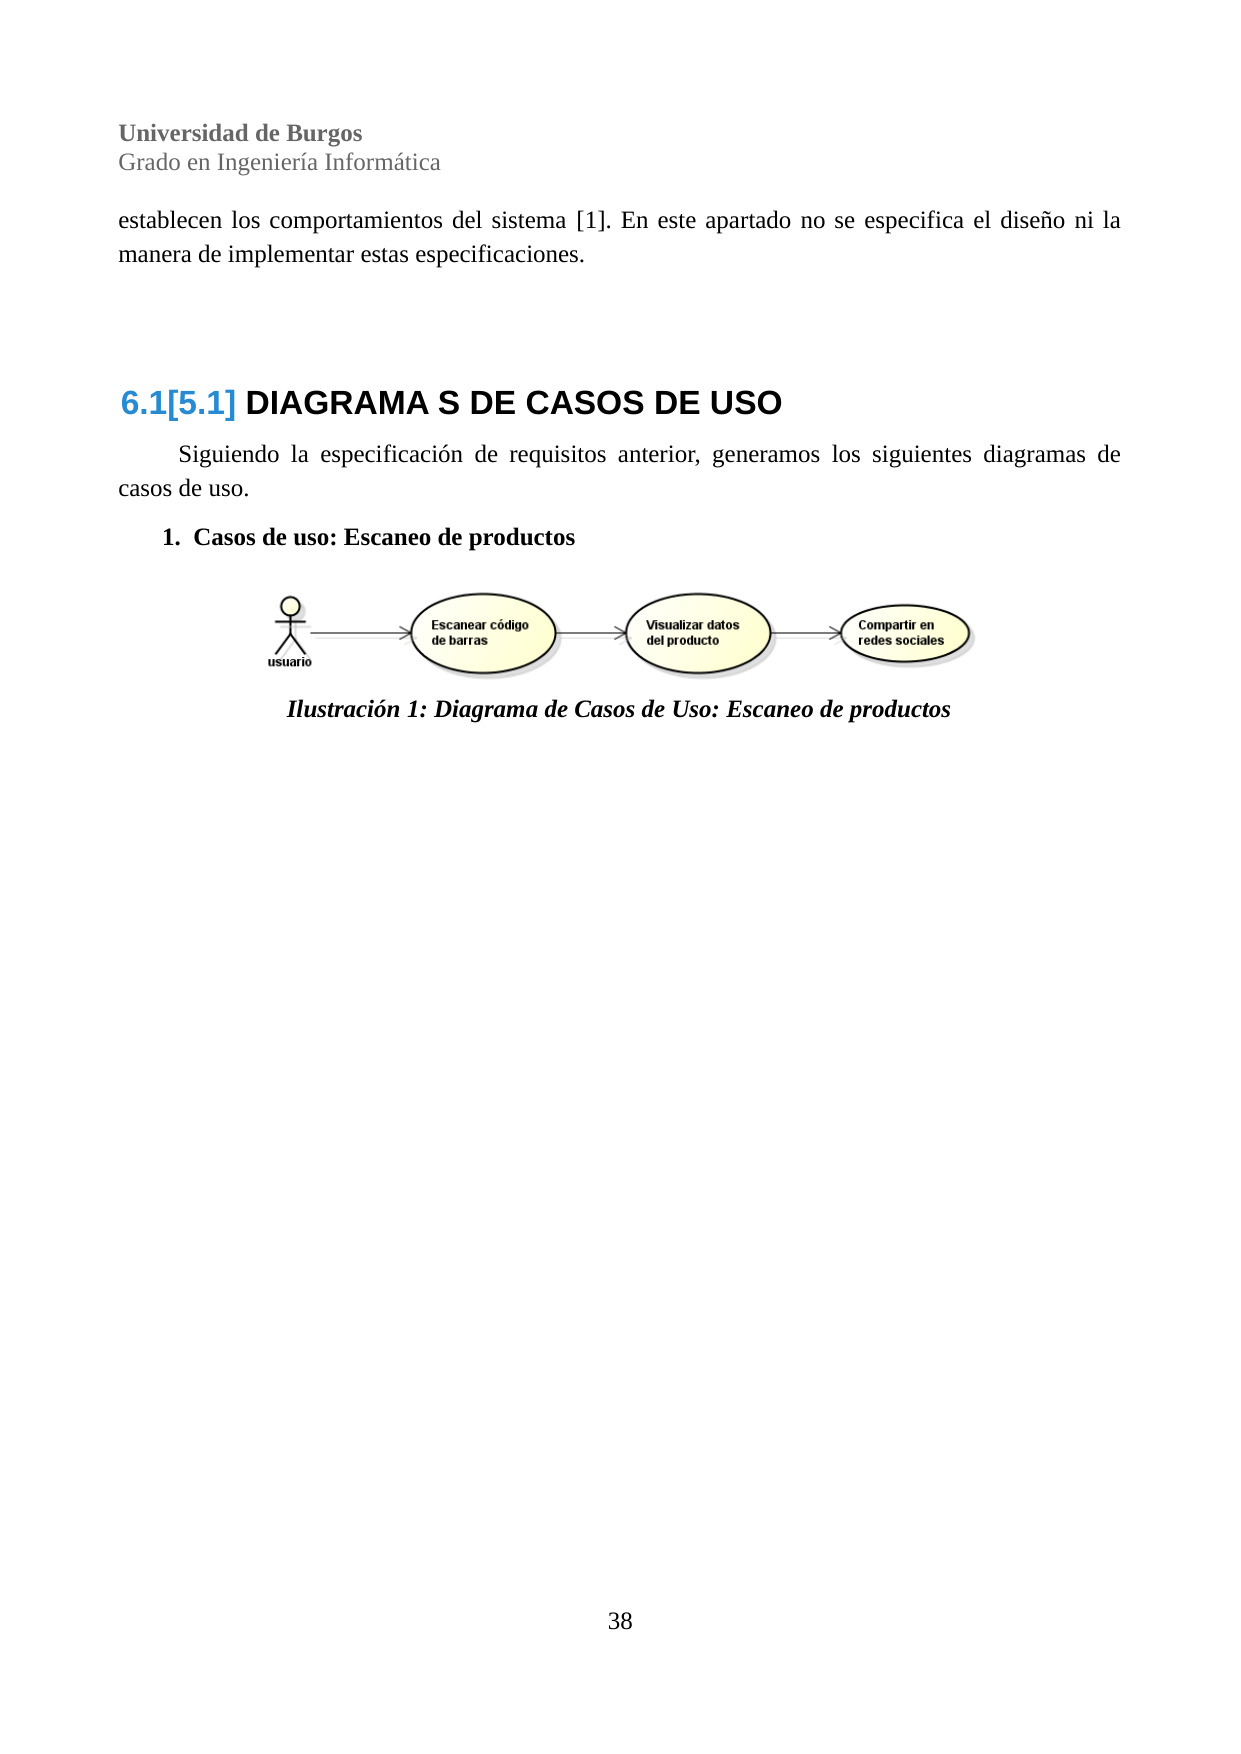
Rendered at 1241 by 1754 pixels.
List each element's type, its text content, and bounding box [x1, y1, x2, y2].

text Siguiendo la especificación de requisitos anterior, generamos los siguientes diagramas de casos de uso. [118, 439, 1122, 502]
text establecen los comportamientos del sistema [1]. En este apartado no se especifica el diseño ni la manera de implementar estas especificaciones. [118, 205, 1122, 268]
picture [250, 571, 991, 694]
subtitle DIAGRAMA S DE CASOS DE USO [121, 367, 1122, 426]
list Casos de uso: Escaneo de productos [156, 522, 1122, 551]
text Ilustración 1: Diagrama de Casos de Uso: Escaneo de productos [172, 584, 1068, 722]
